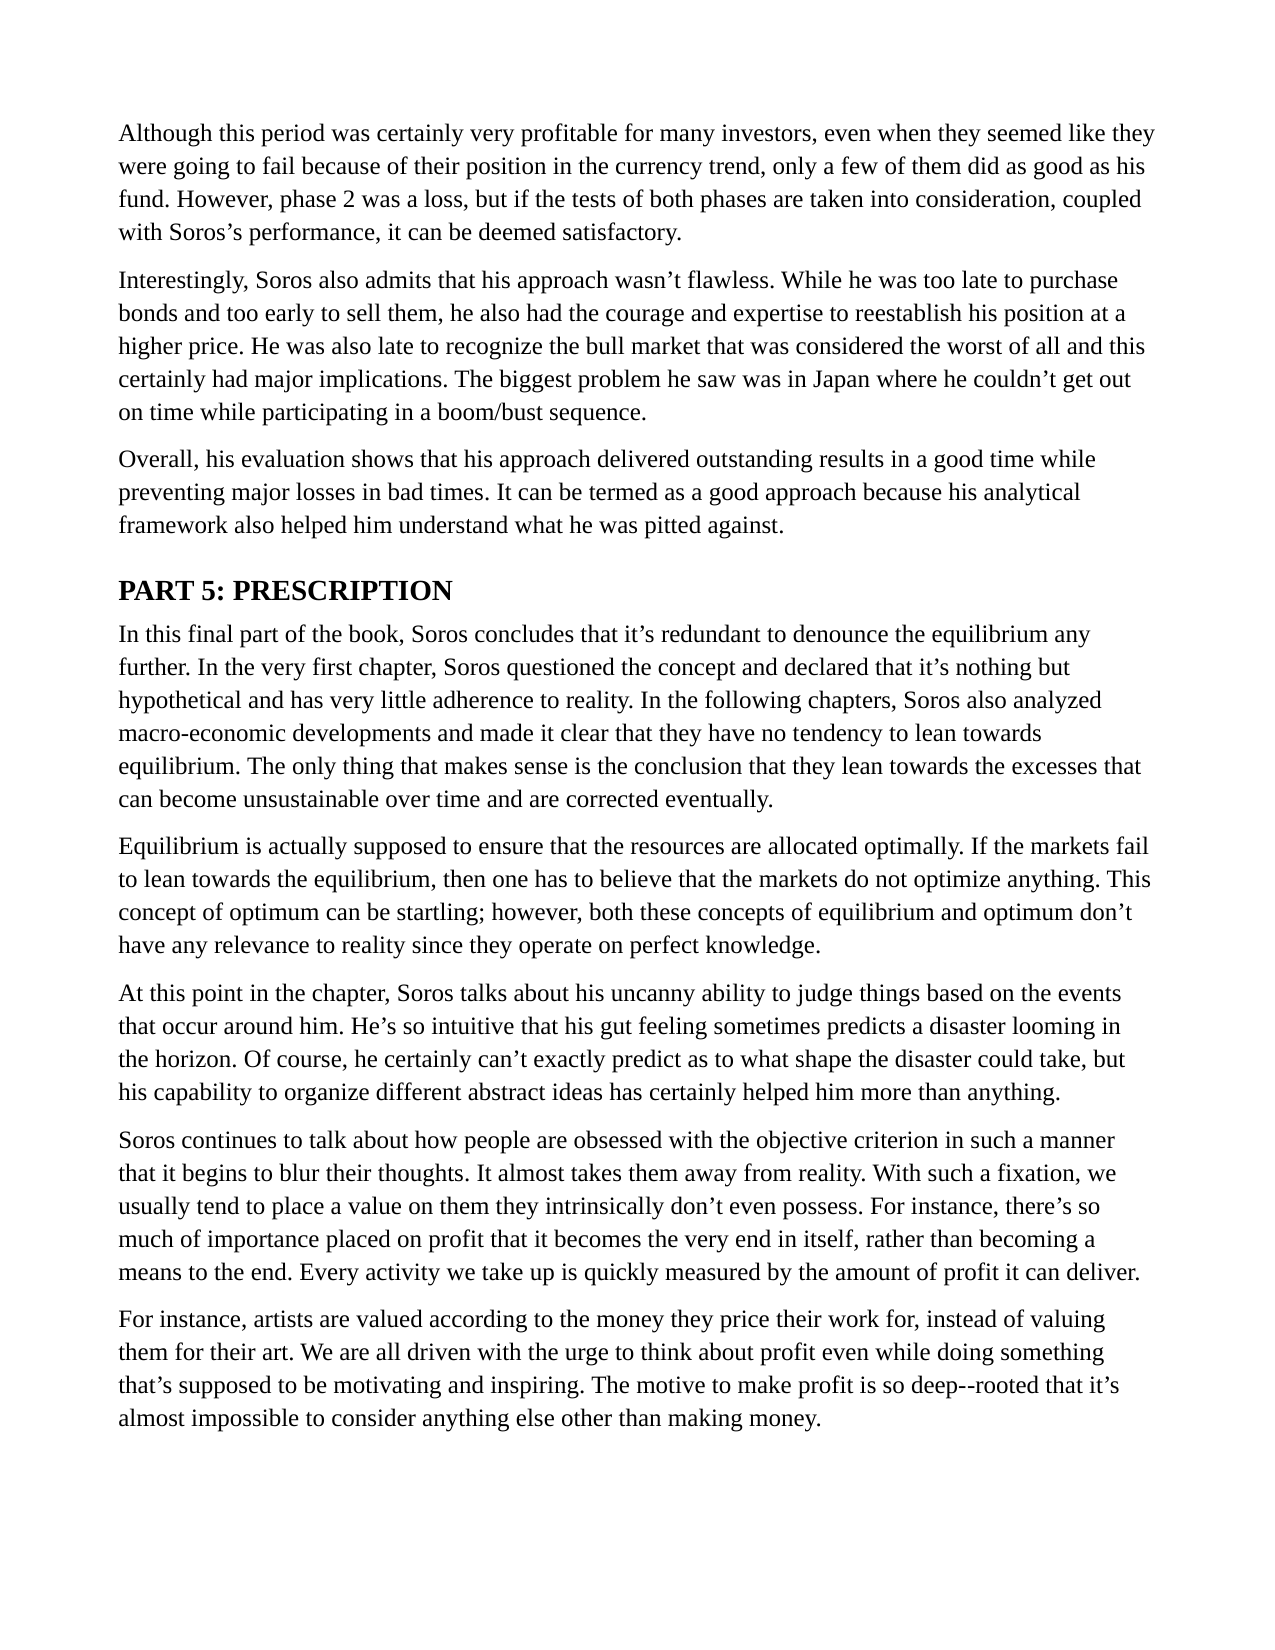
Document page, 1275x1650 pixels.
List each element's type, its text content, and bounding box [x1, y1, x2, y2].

text Equilibrium is actually supposed to ensure that the resources are allocated optimally. If the markets fail to lean towards the equilibrium, then one has to believe that the markets do not optimize anything. This concept of optimum can be startling; however, both these concepts of equilibrium and optimum don’t have any relevance to reality since they operate on perfect knowledge. [118, 831, 1157, 959]
subtitle PART 5: PRESCRIPTION [118, 573, 1157, 606]
text At this point in the chapter, Soros talks about his uncanny ability to judge things based on the events that occur around him. He’s so intuitive that his gut feeling sometimes predicts a disaster looming in the horizon. Of course, he certainly can’t exactly predict as to what shape the disaster could take, but his capability to organize different abstract ideas has certainly helped him more than anything. [118, 978, 1157, 1106]
text Interestingly, Soros also admits that his approach wasn’t flawless. While he was too late to purchase bonds and too early to sell them, he also had the courage and expertise to reestablish his position at a higher price. He was also late to recognize the bull market that was considered the worst of all and this certainly had major implications. The biggest problem he saw was in Japan where he couldn’t get out on time while participating in a boom/bust sequence. [118, 265, 1157, 426]
text In this final part of the book, Soros concludes that it’s redundant to denounce the equilibrium any further. In the very first chapter, Soros questioned the concept and declared that it’s nothing but hypothetical and has very little adherence to reality. In the following chapters, Soros also analyzed macro‐economic developments and made it clear that they have no tendency to lean towards equilibrium. The only thing that makes sense is the conclusion that they lean towards the excesses that can become unsustainable over time and are corrected eventually. [118, 619, 1157, 813]
text Although this period was certainly very profitable for many investors, even when they seemed like they were going to fail because of their position in the currency trend, only a few of them did as good as his fund. However, phase 2 was a loss, but if the tests of both phases are taken into consideration, coupled with Soros’s performance, it can be deemed satisfactory. [118, 118, 1157, 246]
text For instance, artists are valued according to the money they price their work for, instead of valuing them for their art. We are all driven with the urge to think about profit even while doing something that’s supposed to be motivating and inspiring. The motive to make profit is so deep-­‐rooted that it’s almost impossible to consider anything else other than making money. [118, 1304, 1157, 1432]
text Soros continues to talk about how people are obsessed with the objective criterion in such a manner that it begins to blur their thoughts. It almost takes them away from reality. With such a fixation, we usually tend to place a value on them they intrinsically don’t even possess. For instance, there’s so much of importance placed on profit that it becomes the very end in itself, rather than becoming a means to the end. Every activity we take up is quickly measured by the amount of profit it can deliver. [118, 1125, 1157, 1286]
text Overall, his evaluation shows that his approach delivered outstanding results in a good time while preventing major losses in bad times. It can be termed as a good approach because his analytical framework also helped him understand what he was pitted against. [118, 444, 1157, 539]
